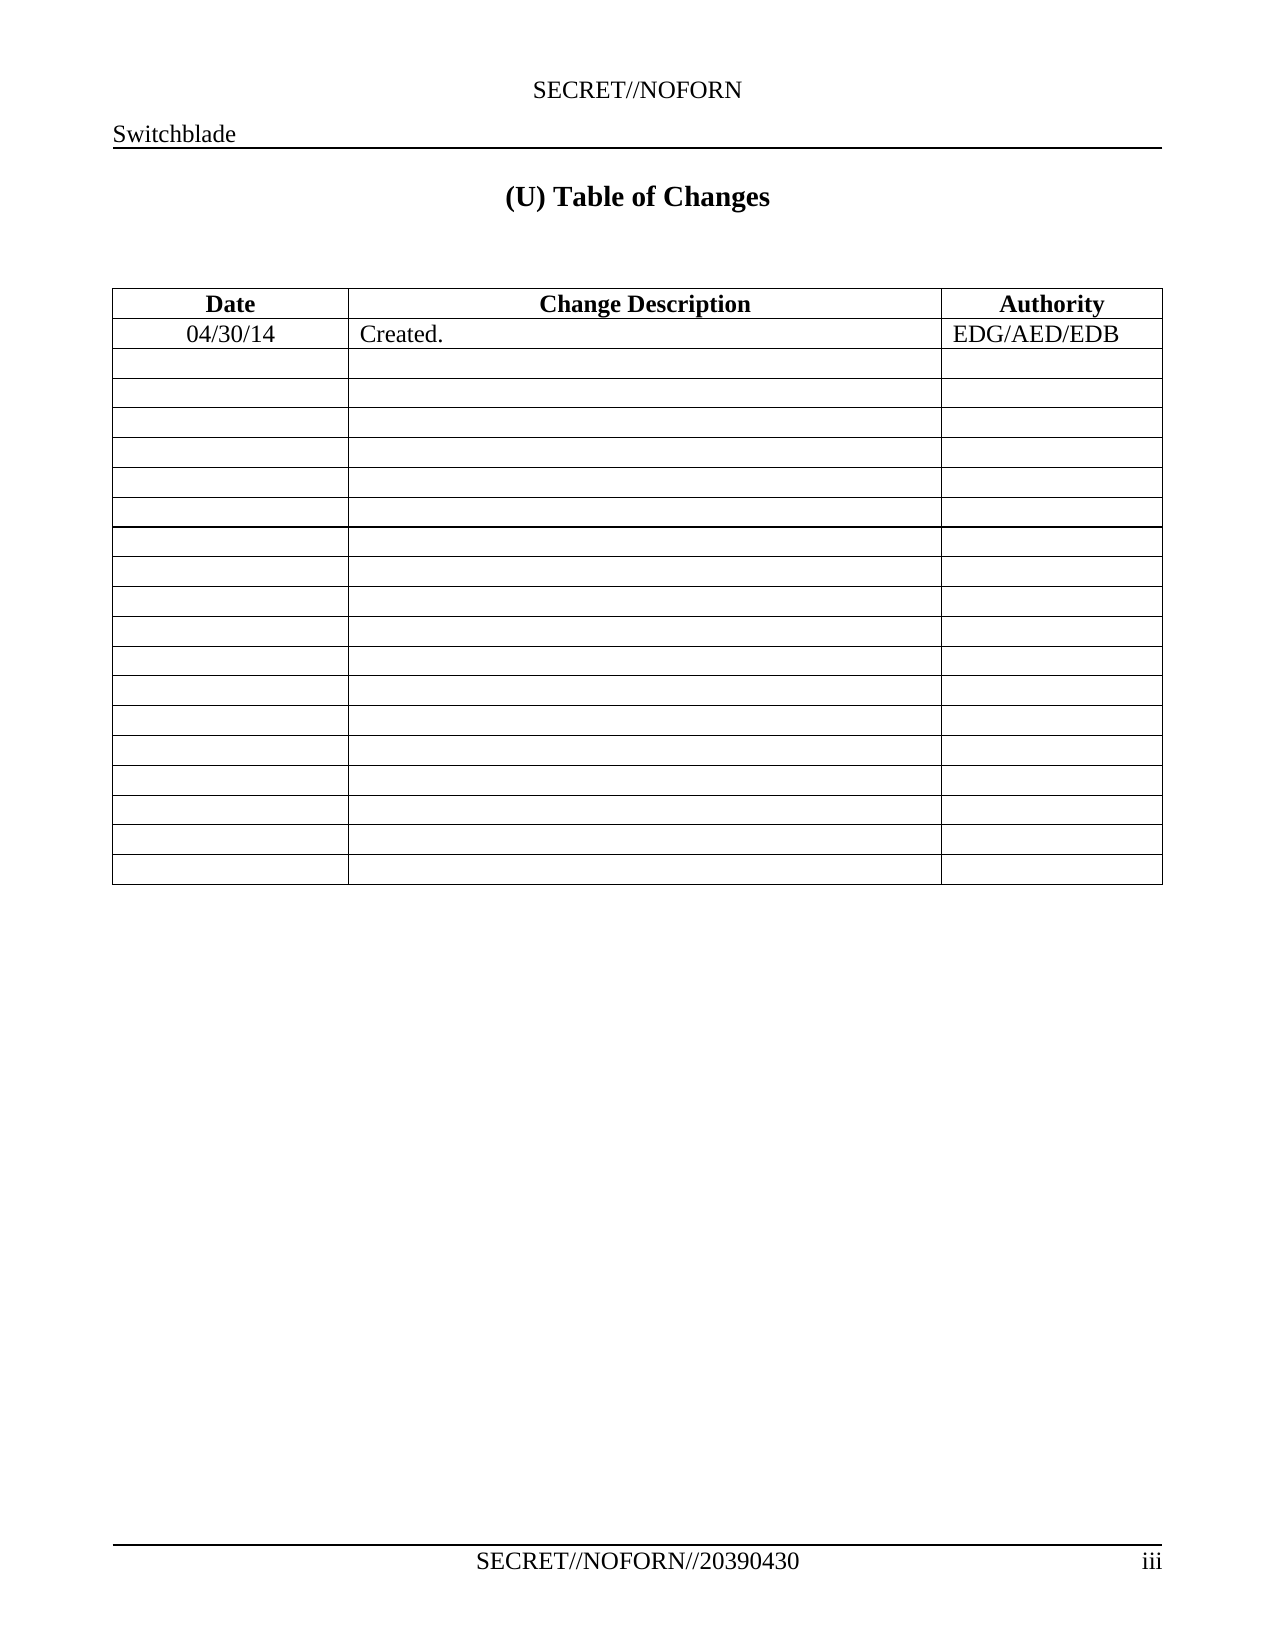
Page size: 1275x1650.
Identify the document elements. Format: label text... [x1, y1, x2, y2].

table_cell [113, 855, 348, 884]
table_cell [113, 647, 348, 675]
table_cell [113, 825, 348, 854]
table_cell [113, 617, 348, 646]
table_cell [942, 408, 1162, 437]
table_cell [113, 676, 348, 705]
table_cell [942, 557, 1162, 586]
table_cell 04/30/14 [113, 319, 348, 348]
table_cell [942, 498, 1162, 526]
table_cell [349, 379, 941, 407]
table_cell [113, 796, 348, 824]
table_cell [113, 766, 348, 794]
table_cell [349, 706, 941, 735]
table_cell [942, 379, 1162, 407]
table_cell [942, 617, 1162, 646]
table_cell [349, 676, 941, 705]
table_cell [942, 825, 1162, 854]
table_cell [113, 706, 348, 735]
table_cell [113, 468, 348, 497]
table_cell [942, 528, 1162, 556]
table_cell [349, 438, 941, 467]
table_cell [942, 796, 1162, 824]
table_cell [942, 438, 1162, 467]
table_cell [349, 855, 941, 884]
table_cell [349, 766, 941, 794]
table_cell Created. [349, 319, 941, 348]
table_cell [349, 498, 941, 526]
table_cell [349, 587, 941, 616]
table_cell [942, 706, 1162, 735]
table_cell [113, 736, 348, 765]
table_cell [349, 647, 941, 675]
table_cell [349, 408, 941, 437]
table_cell [113, 587, 348, 616]
table_cell EDG/AED/EDB [942, 319, 1162, 348]
table_cell [113, 408, 348, 437]
table_cell [349, 528, 941, 556]
table_cell [113, 528, 348, 556]
table_header Authority [942, 289, 1162, 318]
table_cell [942, 766, 1162, 794]
table_cell [942, 468, 1162, 497]
table_cell [942, 676, 1162, 705]
table_cell [349, 796, 941, 824]
table_cell [349, 736, 941, 765]
table_cell [942, 587, 1162, 616]
title (U) Table of Changes [112, 179, 1162, 213]
table_cell [113, 557, 348, 586]
table_cell [349, 468, 941, 497]
table_cell [349, 349, 941, 377]
table_cell [349, 617, 941, 646]
table_cell [113, 498, 348, 526]
table_cell [942, 736, 1162, 765]
table_cell [942, 647, 1162, 675]
table_header Date [113, 289, 348, 318]
table_cell [942, 349, 1162, 377]
table_cell [113, 349, 348, 377]
table_cell [349, 825, 941, 854]
table_cell [942, 855, 1162, 884]
table_cell [349, 557, 941, 586]
table_cell [113, 379, 348, 407]
table_cell [113, 438, 348, 467]
table_header Change Description [349, 289, 941, 318]
